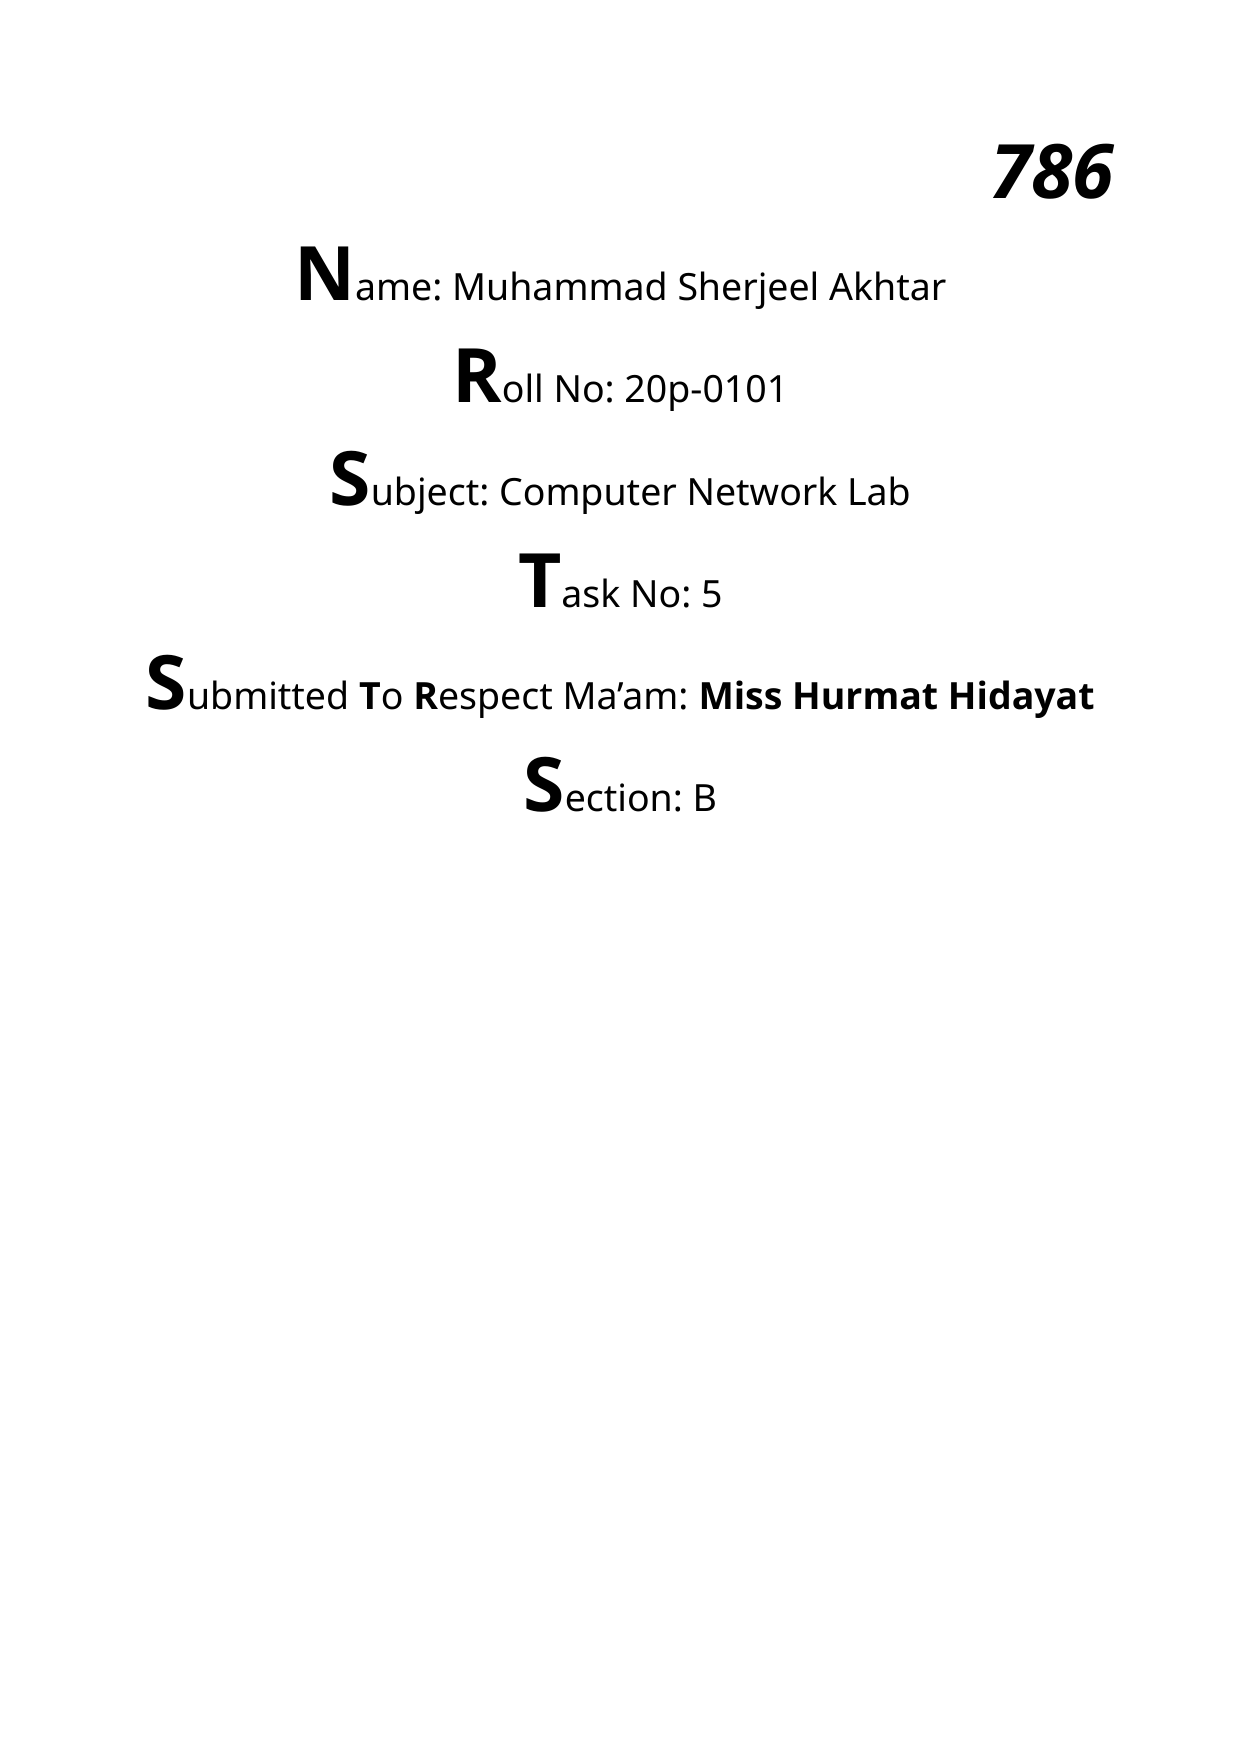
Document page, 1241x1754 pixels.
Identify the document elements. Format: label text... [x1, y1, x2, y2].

text Name: Muhammad Sherjeel Akhtar [118, 220, 1122, 322]
text 786 [118, 118, 1122, 220]
text Roll No: 20p-0101 [118, 322, 1122, 425]
text Subject: Computer Network Lab [118, 425, 1122, 527]
text Submitted To Respect Ma’am: Miss Hurmat Hidayat Section: B [118, 629, 1122, 833]
text Task No: 5 [118, 527, 1122, 629]
